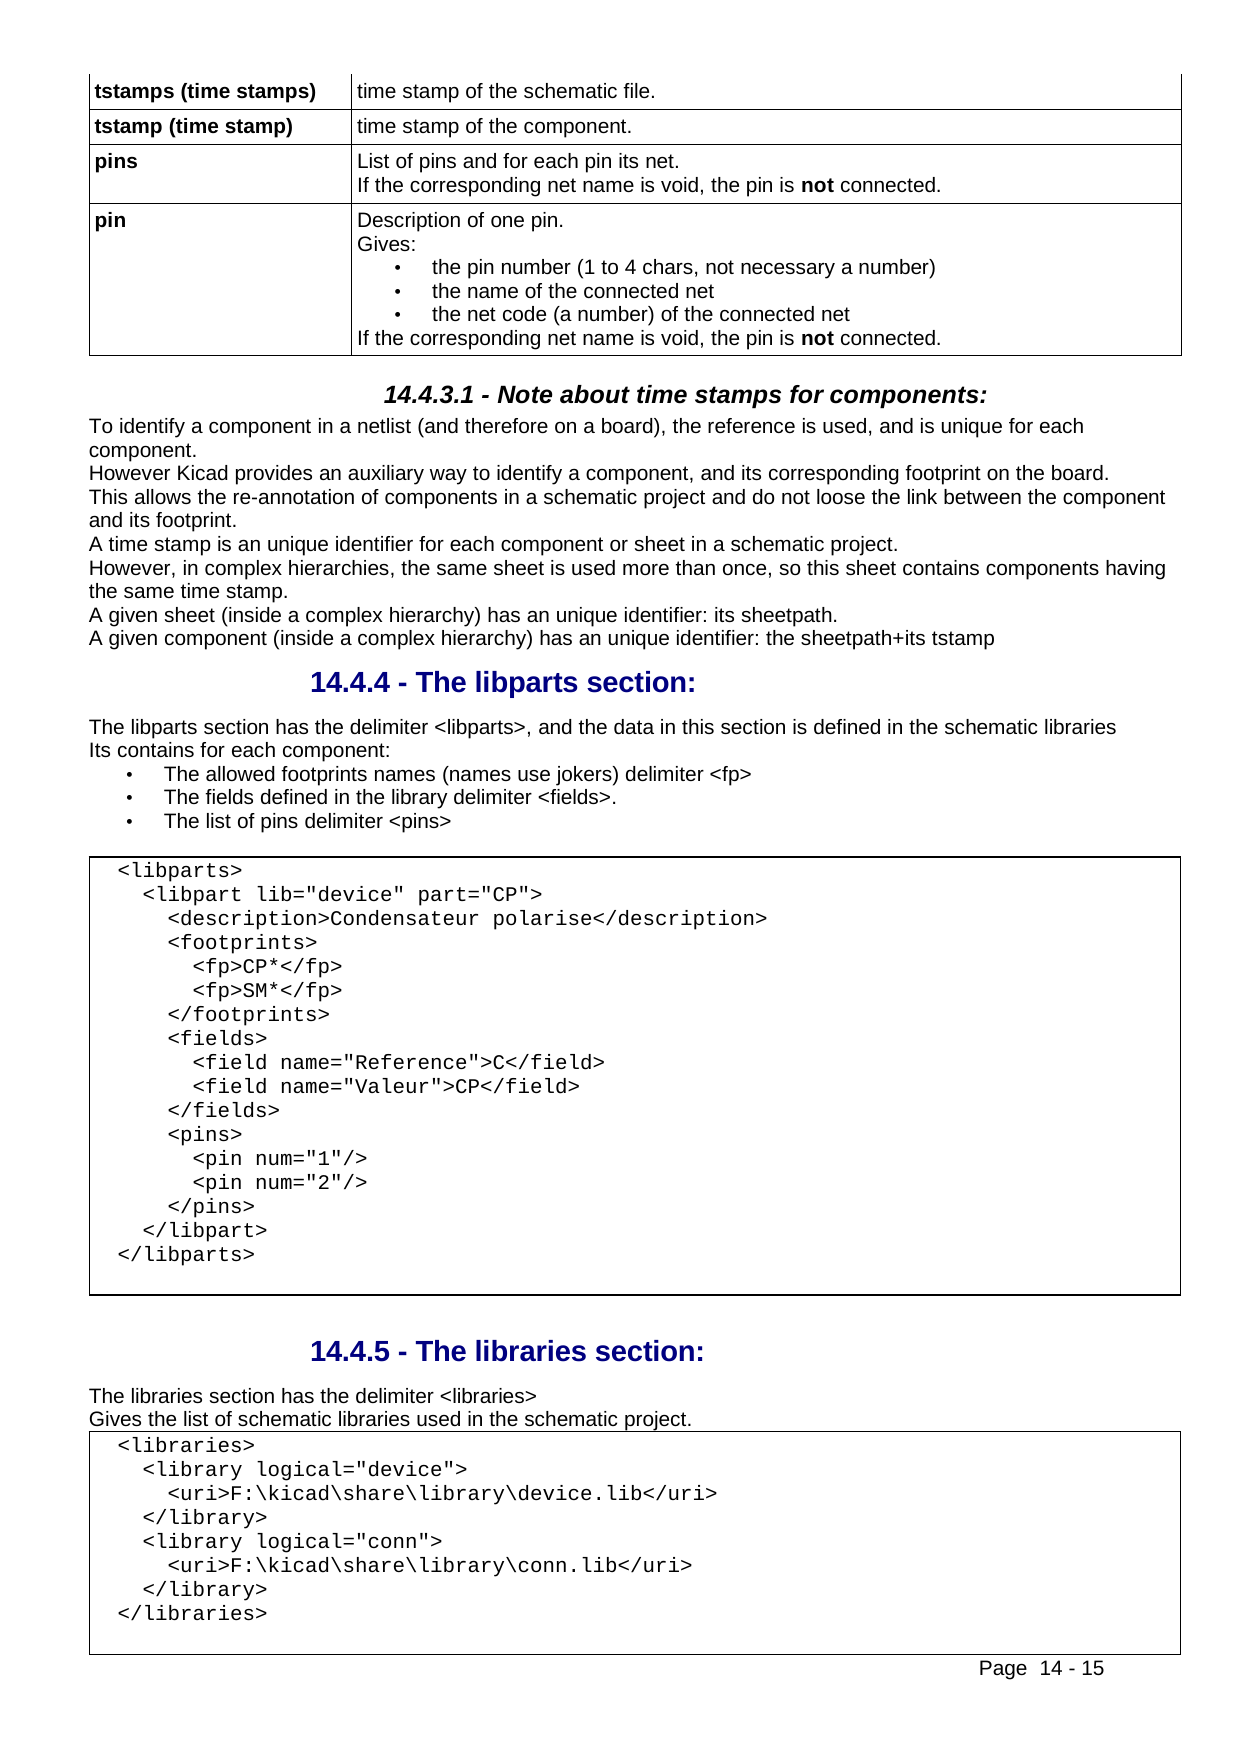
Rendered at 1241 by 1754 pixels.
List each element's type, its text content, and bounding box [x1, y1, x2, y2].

text </fields> [90, 1096, 1180, 1120]
table_cell List of pins and for each pin its net. If the corresponding net name is void, the pin is not connected. [352, 145, 1181, 203]
table_cell tstamps (time stamps) [90, 74, 351, 109]
text </library> [90, 1575, 1180, 1599]
text However, in complex hierarchies, the same sheet is used more than once, so this sheet contains components having the same time stamp. [88, 556, 1181, 603]
text <libraries> [90, 1432, 1180, 1455]
text The libraries section has the delimiter <libraries> [88, 1384, 1181, 1408]
text </footprints> [90, 1000, 1180, 1024]
text Its contains for each component: [88, 739, 1181, 762]
text This allows the re-annotation of components in a schematic project and do not loose the link between the component and its footprint. [88, 485, 1181, 532]
text However Kicad provides an auxiliary way to identify a component, and its corresponding footprint on the board. [88, 462, 1181, 485]
table_cell pins [90, 145, 351, 203]
table_cell Description of one pin. Gives: the pin number (1 to 4 chars, not necessary a number) the name of the connected net the net code (a number) of the connected net If the corresponding net name is void, the pin is not connected. [352, 204, 1181, 355]
text <pins> [90, 1120, 1180, 1144]
table_cell time stamp of the schematic file. [352, 74, 1181, 109]
subtitle The libparts section: [236, 666, 1181, 699]
text </libraries> [90, 1599, 1180, 1627]
text A given component (inside a complex hierarchy) has an unique identifier: the sheetpath+its tstamp [88, 627, 1181, 650]
text <field name="Reference">C</field> [90, 1048, 1180, 1072]
text <fp>SM*</fp> [90, 976, 1180, 1000]
text A time stamp is an unique identifier for each component or sheet in a schematic project. [88, 532, 1181, 556]
text To identify a component in a netlist (and therefore on a board), the reference is used, and is unique for each component. [88, 415, 1181, 462]
list The list of pins delimiter <pins> [126, 809, 1181, 833]
text </pins> [90, 1192, 1180, 1216]
text <fields> [90, 1024, 1180, 1048]
text </libparts> [90, 1240, 1180, 1268]
subtitle Note about time stamps for components: [310, 381, 1181, 408]
text <fp>CP*</fp> [90, 952, 1180, 976]
text <uri>F:\kicad\share\library\conn.lib</uri> [90, 1551, 1180, 1575]
text <pin num="1"/> [90, 1144, 1180, 1168]
text </libpart> [90, 1216, 1180, 1240]
text <description>Condensateur polarise</description> [90, 904, 1180, 928]
text <library logical="conn"> [90, 1527, 1180, 1551]
text <pin num="2"/> [90, 1168, 1180, 1192]
table_cell tstamp (time stamp) [90, 110, 351, 144]
text <footprints> [90, 928, 1180, 952]
table_cell time stamp of the component. [352, 110, 1181, 144]
table_cell pin [90, 204, 351, 355]
text The libparts section has the delimiter <libparts>, and the data in this section is defined in the schematic libraries [88, 715, 1181, 739]
list The fields defined in the library delimiter <fields>. [126, 786, 1181, 809]
text A given sheet (inside a complex hierarchy) has an unique identifier: its sheetpath. [88, 603, 1181, 627]
text <libparts> [90, 858, 1180, 880]
text Gives the list of schematic libraries used in the schematic project. [88, 1408, 1181, 1431]
list The allowed footprints names (names use jokers) delimiter <fp> [126, 762, 1181, 786]
text </library> [90, 1503, 1180, 1527]
subtitle The libraries section: [236, 1335, 1181, 1368]
text <library logical="device"> [90, 1455, 1180, 1479]
text <uri>F:\kicad\share\library\device.lib</uri> [90, 1479, 1180, 1503]
text <field name="Valeur">CP</field> [90, 1072, 1180, 1096]
text <libpart lib="device" part="CP"> [90, 880, 1180, 904]
